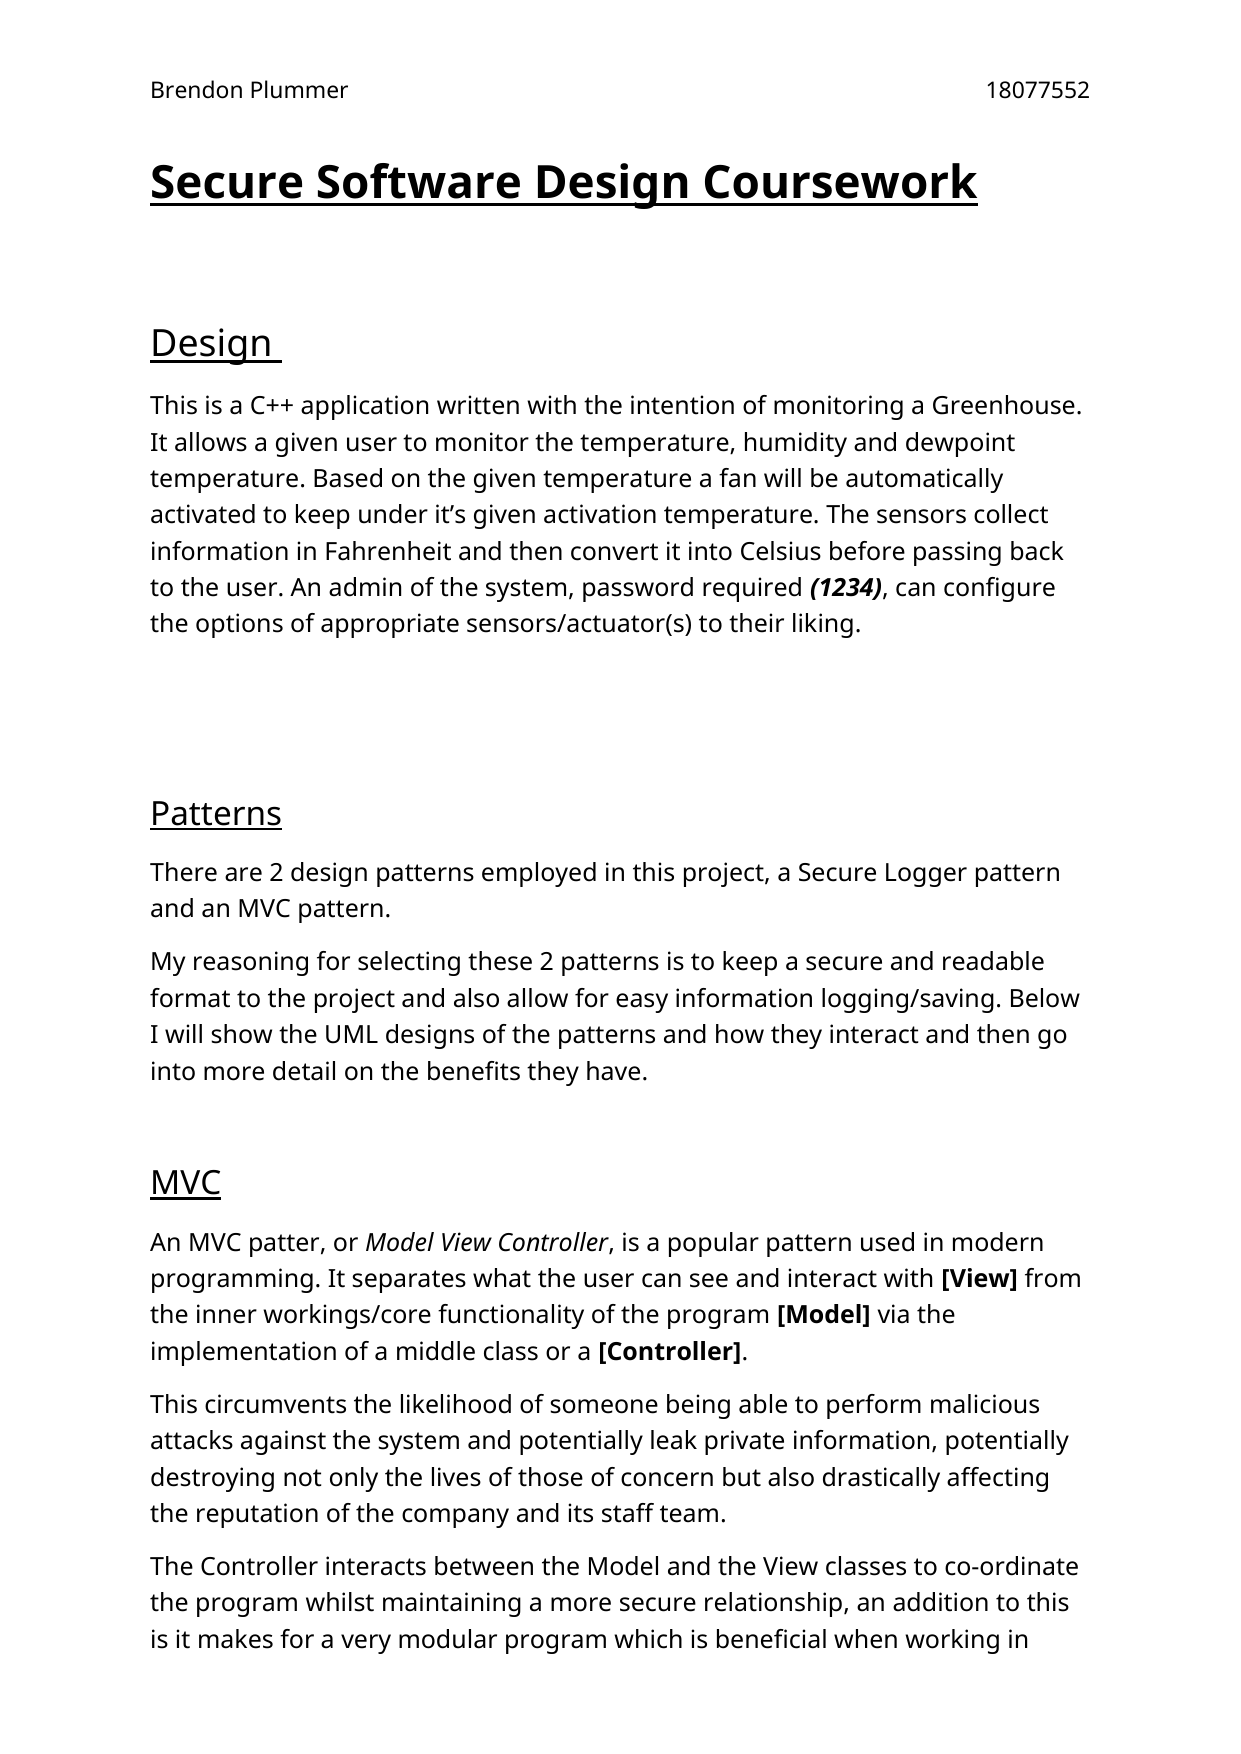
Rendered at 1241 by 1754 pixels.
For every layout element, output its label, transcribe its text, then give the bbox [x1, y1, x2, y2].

text An MVC patter, or Model View Controller, is a popular pattern used in modern programming. It separates what the user can see and interact with [View] from the inner workings/core functionality of the program [Model] via the implementation of a middle class or a [Controller]. [150, 1224, 1090, 1367]
text This circumvents the likelihood of someone being able to perform malicious attacks against the system and potentially leak private information, potentially destroying not only the lives of those of concern but also drastically affecting the reputation of the company and its staff team. [150, 1386, 1090, 1529]
text There are 2 design patterns employed in this project, a Secure Logger pattern and an MVC pattern. [150, 855, 1090, 925]
text My reasoning for selecting these 2 patterns is to keep a secure and readable format to the project and also allow for easy information logging/saving. Below I will show the UML designs of the patterns and how they interact and then go into more detail on the benefits they have. [150, 944, 1090, 1087]
text Secure Software Design Coursework [150, 150, 1090, 212]
text The Controller interacts between the Model and the View classes to co-ordinate the program whilst maintaining a more secure relationship, an addition to this is it makes for a very modular program which is beneficial when working in [150, 1548, 1090, 1655]
text MVC [150, 1159, 1090, 1204]
text Patterns [150, 789, 1090, 835]
text This is a C++ application written with the intention of monitoring a Greenhouse. It allows a given user to monitor the temperature, humidity and dewpoint temperature. Based on the given temperature a fan will be automatically activated to keep under it’s given activation temperature. The sensors collect information in Fahrenheit and then convert it into Celsius before passing back to the user. An admin of the system, password required (1234), can configure the options of appropriate sensors/actuator(s) to their liking. [150, 388, 1090, 640]
text Design [150, 317, 1090, 368]
